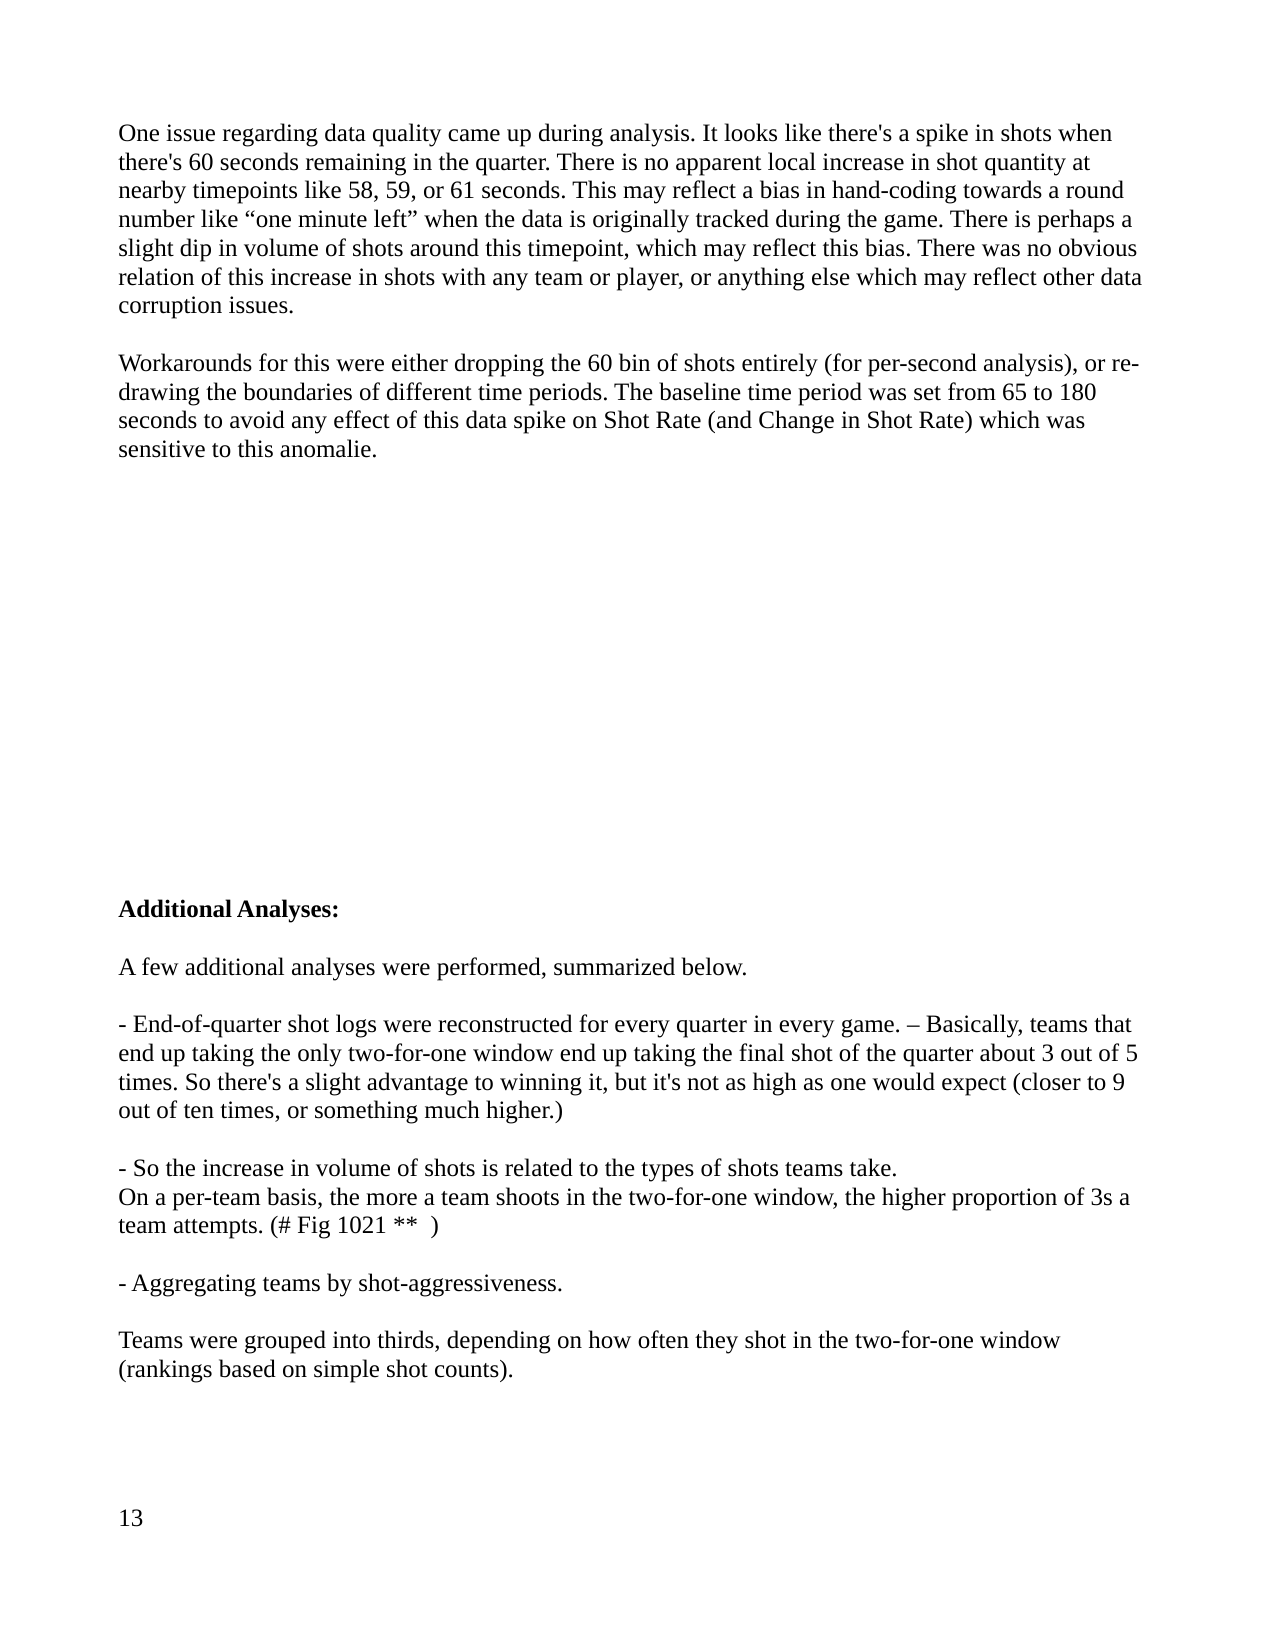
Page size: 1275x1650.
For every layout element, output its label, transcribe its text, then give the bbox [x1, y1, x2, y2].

text One issue regarding data quality came up during analysis. It looks like there's a spike in shots when there's 60 seconds remaining in the quarter. There is no apparent local increase in shot quantity at nearby timepoints like 58, 59, or 61 seconds. This may reflect a bias in hand-coding towards a round number like “one minute left” when the data is originally tracked during the game. There is perhaps a slight dip in volume of shots around this timepoint, which may reflect this bias. There was no obvious relation of this increase in shots with any team or player, or anything else which may reflect other data corruption issues. [118, 118, 1157, 319]
text On a per-team basis, the more a team shoots in the two-for-one window, the higher proportion of 3s a team attempts. (# Fig 1021 ** ) [118, 1182, 1157, 1239]
text A few additional analyses were performed, summarized below. [118, 952, 1157, 981]
text - Aggregating teams by shot-aggressiveness. [118, 1268, 1157, 1297]
text Workarounds for this were either dropping the 60 bin of shots entirely (for per-second analysis), or re-drawing the boundaries of different time periods. The baseline time period was set from 65 to 180 seconds to avoid any effect of this data spike on Shot Rate (and Change in Shot Rate) which was sensitive to this anomalie. [118, 348, 1157, 463]
text - So the increase in volume of shots is related to the types of shots teams take. [118, 1153, 1157, 1182]
text Teams were grouped into thirds, depending on how often they shot in the two-for-one window (rankings based on simple shot counts). [118, 1326, 1157, 1383]
text Additional Analyses: [118, 894, 1157, 923]
text - End-of-quarter shot logs were reconstructed for every quarter in every game. – Basically, teams that end up taking the only two-for-one window end up taking the final shot of the quarter about 3 out of 5 times. So there's a slight advantage to winning it, but it's not as high as one would expect (closer to 9 out of ten times, or something much higher.) [118, 1009, 1157, 1124]
